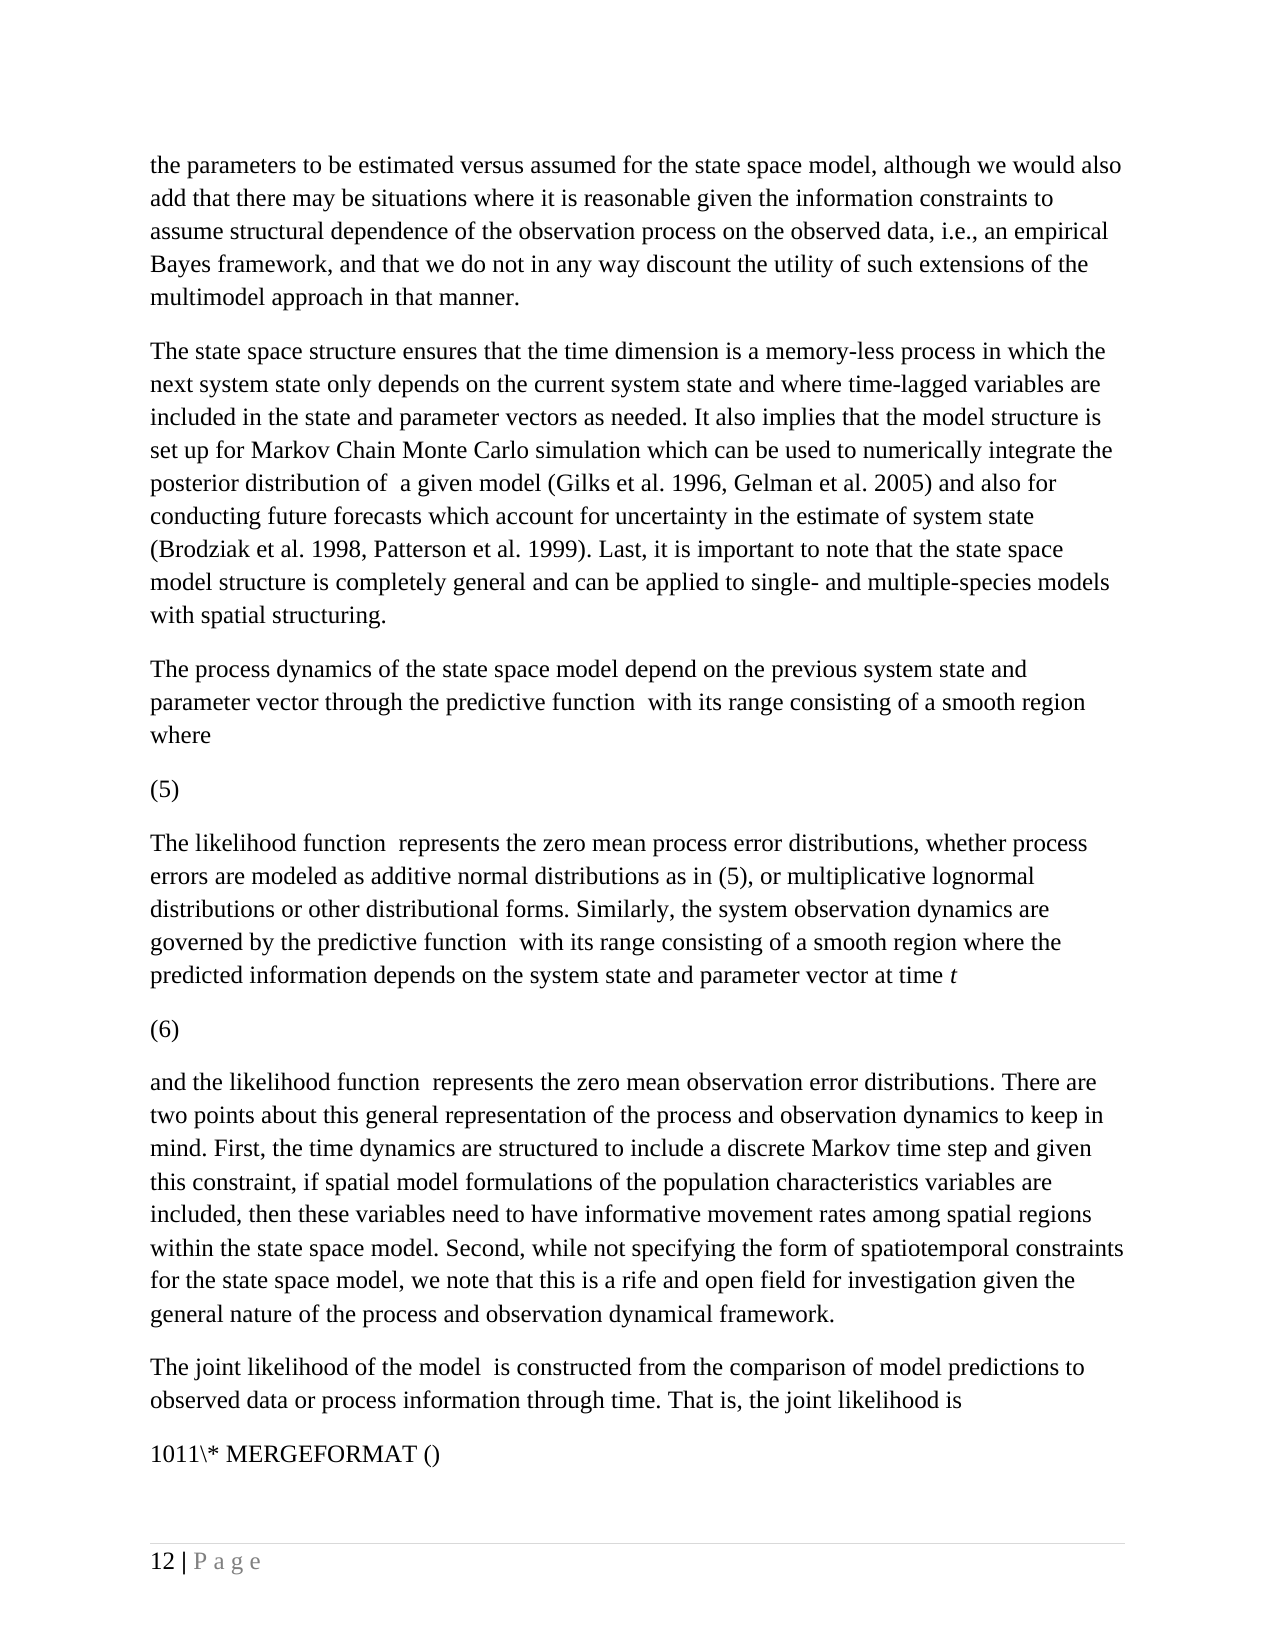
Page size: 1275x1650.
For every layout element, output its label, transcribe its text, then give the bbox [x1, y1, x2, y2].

text 1011\* MERGEFORMAT () [150, 1439, 1125, 1468]
text (6) [150, 1014, 1125, 1042]
text The state space structure ensures that the time dimension is a memory-less process in which the next system state only depends on the current system state and where time-lagged variables are included in the state and parameter vectors as needed. It also implies that the model structure is set up for Markov Chain Monte Carlo simulation which can be used to numerically integrate the posterior distribution of a given model (Gilks et al. 1996, Gelman et al. 2005) and also for conducting future forecasts which account for uncertainty in the estimate of system state (Brodziak et al. 1998, Patterson et al. 1999). Last, it is important to note that the state space model structure is completely general and can be applied to single- and multiple-species models with spatial structuring. [150, 336, 1125, 629]
text The likelihood function represents the zero mean process error distributions, whether process errors are modeled as additive normal distributions as in (5), or multiplicative lognormal distributions or other distributional forms. Similarly, the system observation dynamics are governed by the predictive function with its range consisting of a smooth region where the predicted information depends on the system state and parameter vector at time t [150, 828, 1125, 988]
text The process dynamics of the state space model depend on the previous system state and parameter vector through the predictive function with its range consisting of a smooth region where [150, 654, 1125, 749]
text (5) [150, 774, 1125, 803]
text The joint likelihood of the model is constructed from the comparison of model predictions to observed data or process information through time. That is, the joint likelihood is [150, 1352, 1125, 1414]
text the parameters to be estimated versus assumed for the state space model, although we would also add that there may be situations where it is reasonable given the information constraints to assume structural dependence of the observation process on the observed data, i.e., an empirical Bayes framework, and that we do not in any way discount the utility of such extensions of the multimodel approach in that manner. [150, 150, 1125, 311]
text and the likelihood function represents the zero mean observation error distributions. There are two points about this general representation of the process and observation dynamics to keep in mind. First, the time dynamics are structured to include a discrete Markov time step and given this constraint, if spatial model formulations of the population characteristics variables are included, then these variables need to have informative movement rates among spatial regions within the state space model. Second, while not specifying the form of spatiotemporal constraints for the state space model, we note that this is a rife and open field for investigation given the general nature of the process and observation dynamical framework. [150, 1067, 1125, 1327]
